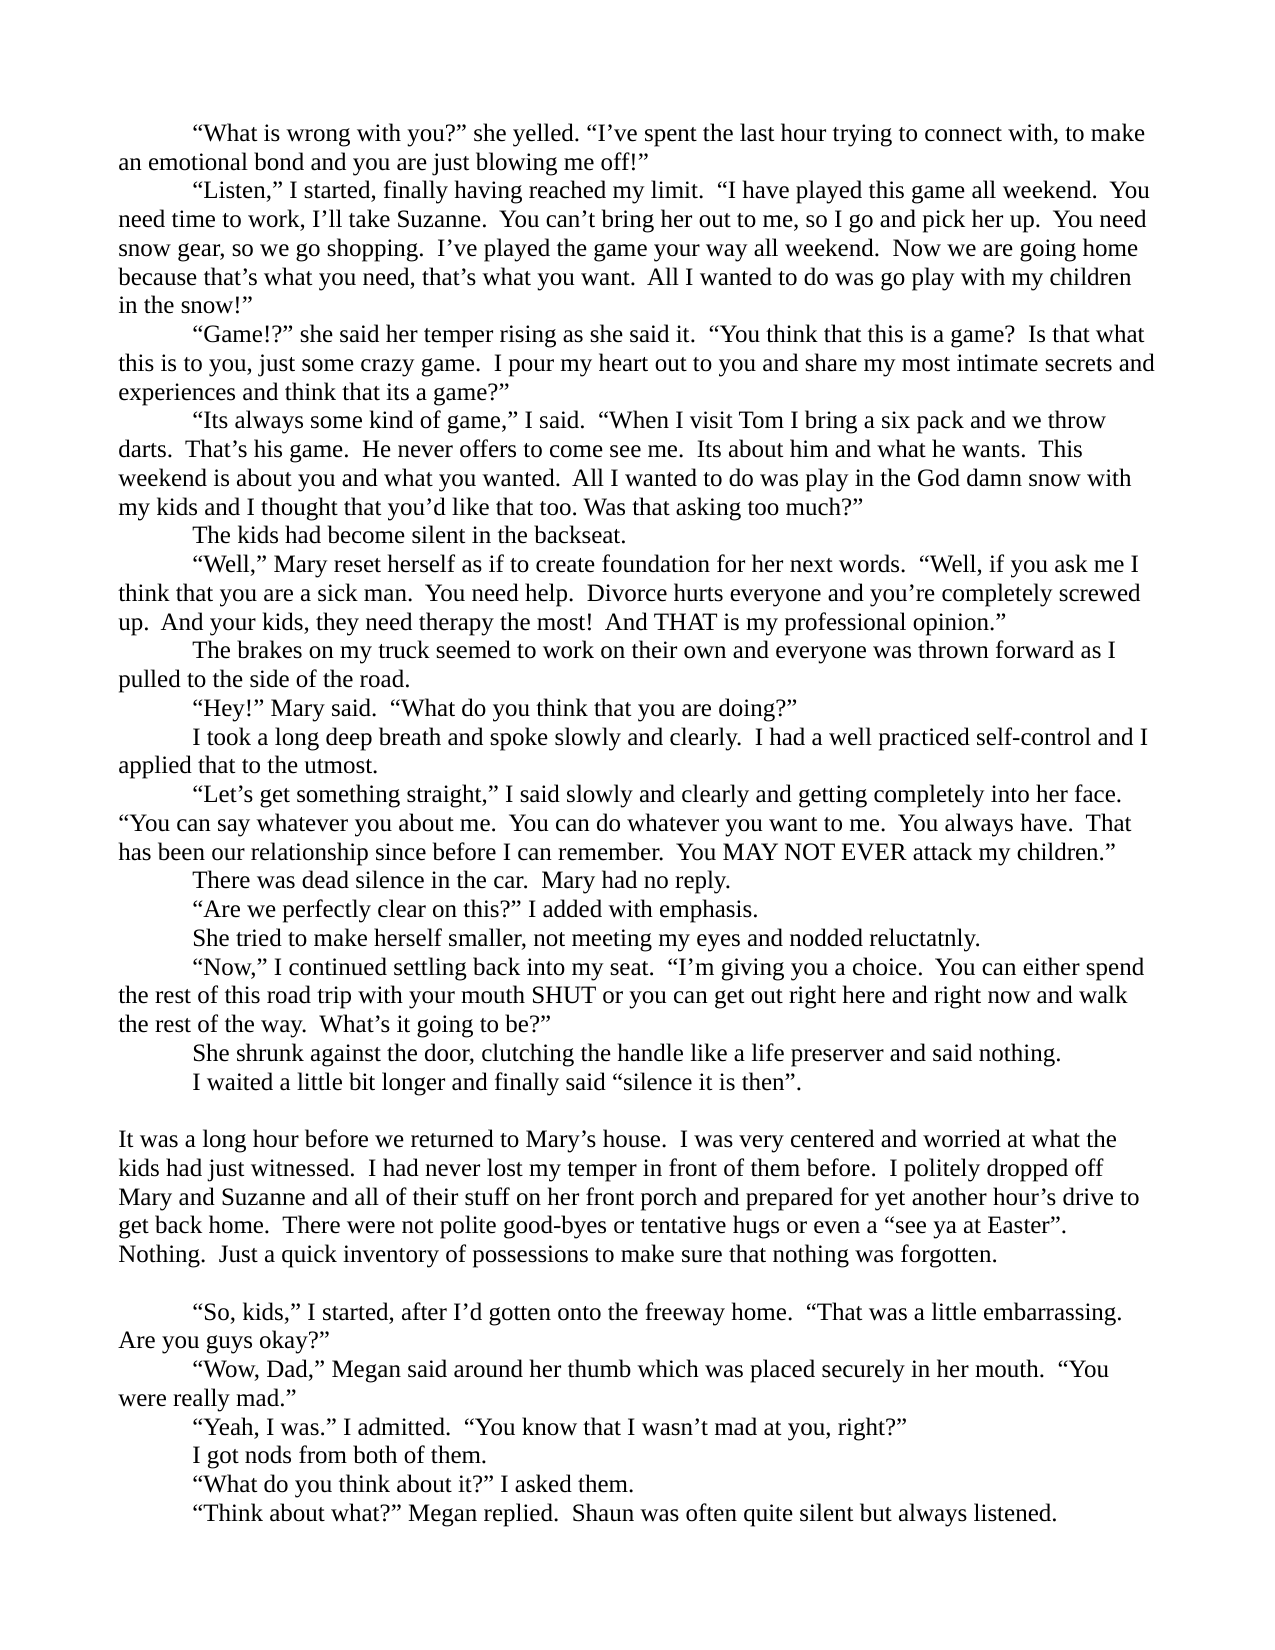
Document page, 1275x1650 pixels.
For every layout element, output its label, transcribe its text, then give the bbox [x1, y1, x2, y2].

text “Game!?” she said her temper rising as she said it. “You think that this is a game? Is that what this is to you, just some crazy game. I pour my heart out to you and share my most intimate secrets and experiences and think that its a game?” [118, 319, 1157, 406]
text She shrunk against the door, clutching the handle like a life preserver and said nothing. [118, 1038, 1157, 1067]
text “Are we perfectly clear on this?” I added with emphasis. [118, 894, 1157, 923]
text “Listen,” I started, finally having reached my limit. “I have played this game all weekend. You need time to work, I’ll take Suzanne. You can’t bring her out to me, so I go and pick her up. You need snow gear, so we go shopping. I’ve played the game your way all weekend. Now we are going home because that’s what you need, that’s what you want. All I wanted to do was go play with my children in the snow!” [118, 176, 1157, 319]
text “Wow, Dad,” Megan said around her thumb which was placed securely in her mouth. “You were really mad.” [118, 1354, 1157, 1412]
text It was a long hour before we returned to Mary’s house. I was very centered and worried at what the kids had just witnessed. I had never lost my temper in front of them before. I politely dropped off Mary and Suzanne and all of their stuff on her front porch and prepared for yet another hour’s drive to get back home. There were not polite good-byes or tentative hugs or even a “see ya at Easter”. Nothing. Just a quick inventory of possessions to make sure that nothing was forgotten. [118, 1124, 1157, 1268]
text “Well,” Mary reset herself as if to create foundation for her next words. “Well, if you ask me I think that you are a sick man. You need help. Divorce hurts everyone and you’re completely screwed up. And your kids, they need therapy the most! And THAT is my professional opinion.” [118, 549, 1157, 636]
text I took a long deep breath and spoke slowly and clearly. I had a well practiced self-control and I applied that to the utmost. [118, 722, 1157, 779]
text “Let’s get something straight,” I said slowly and clearly and getting completely into her face. “You can say whatever you about me. You can do whatever you want to me. You always have. That has been our relationship since before I can remember. You MAY NOT EVER attack my children.” [118, 779, 1157, 866]
text “Yeah, I was.” I admitted. “You know that I wasn’t mad at you, right?” [118, 1412, 1157, 1441]
text “Now,” I continued settling back into my seat. “I’m giving you a choice. You can either spend the rest of this road trip with your mouth SHUT or you can get out right here and right now and walk the rest of the way. What’s it going to be?” [118, 952, 1157, 1038]
text I waited a little bit longer and finally said “silence it is then”. [118, 1067, 1157, 1096]
text I got nods from both of them. [118, 1441, 1157, 1469]
text She tried to make herself smaller, not meeting my eyes and nodded reluctatnly. [118, 923, 1157, 952]
text “What is wrong with you?” she yelled. “I’ve spent the last hour trying to connect with, to make an emotional bond and you are just blowing me off!” [118, 118, 1157, 176]
text “What do you think about it?” I asked them. [118, 1469, 1157, 1498]
text “Think about what?” Megan replied. Shaun was often quite silent but always listened. [118, 1498, 1157, 1527]
text “So, kids,” I started, after I’d gotten onto the freeway home. “That was a little embarrassing. Are you guys okay?” [118, 1297, 1157, 1354]
text The brakes on my truck seemed to work on their own and everyone was thrown forward as I pulled to the side of the road. [118, 636, 1157, 693]
text “Its always some kind of game,” I said. “When I visit Tom I bring a six pack and we throw darts. That’s his game. He never offers to come see me. Its about him and what he wants. This weekend is about you and what you wanted. All I wanted to do was play in the God damn snow with my kids and I thought that you’d like that too. Was that asking too much?” [118, 406, 1157, 521]
text “Hey!” Mary said. “What do you think that you are doing?” [118, 693, 1157, 722]
text There was dead silence in the car. Mary had no reply. [118, 866, 1157, 894]
text The kids had become silent in the backseat. [118, 521, 1157, 549]
